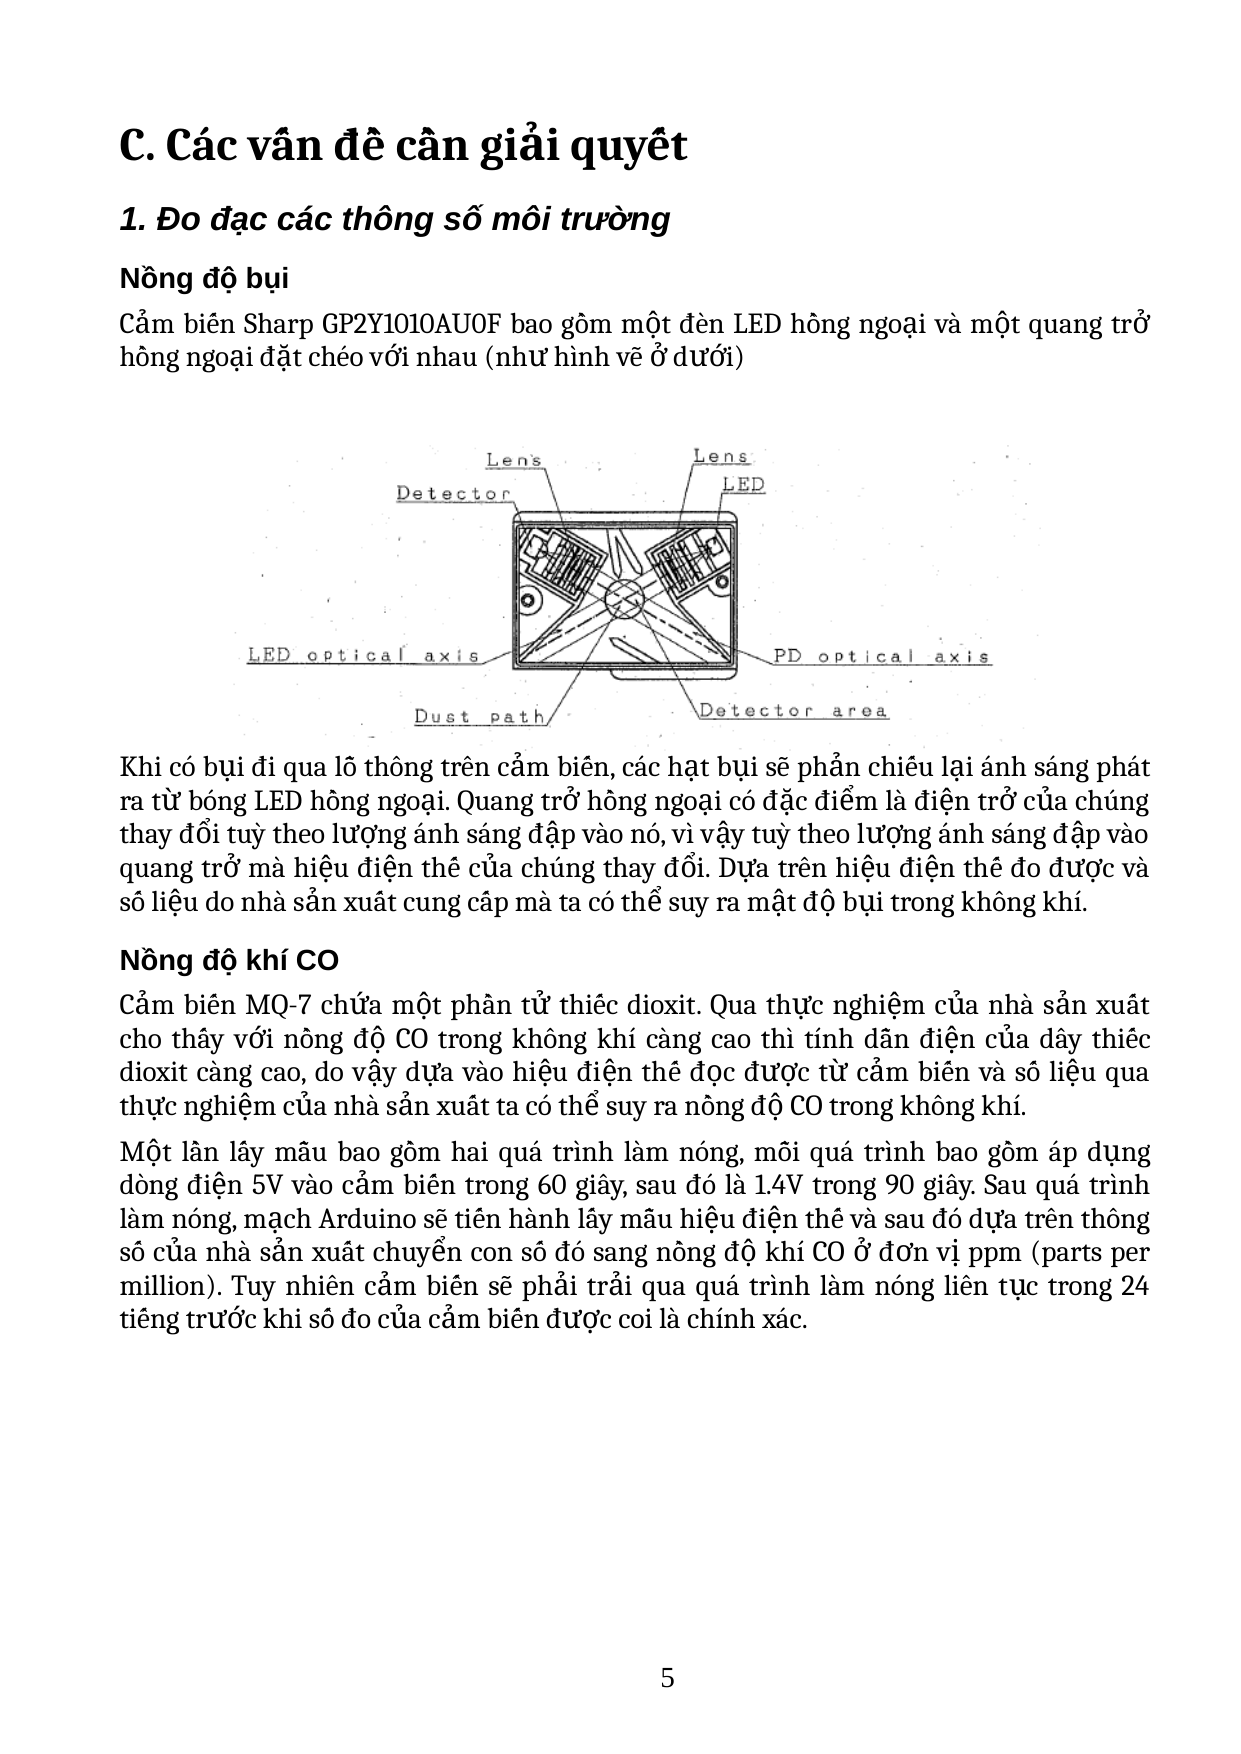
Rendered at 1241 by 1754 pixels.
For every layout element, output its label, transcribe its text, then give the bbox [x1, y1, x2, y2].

text Một lần lấy mẫu bao gồm hai quá trình làm nóng, mỗi quá trình bao gồm áp dụng dòng điện 5V vào cảm biến trong 60 giây, sau đó là 1.4V trong 90 giây. Sau quá trình làm nóng, mạch Arduino sẽ tiến hành lấy mẫu hiệu điện thế và sau đó dựa trên thông số của nhà sản xuất chuyển con số đó sang nồng độ khí CO ở đơn vị ppm (parts per million). Tuy nhiên cảm biến sẽ phải trải qua quá trình làm nóng liên tục trong 24 tiếng trước khi số đo của cảm biến được coi là chính xác. [119, 1135, 1151, 1336]
subtitle 1. Đo đạc các thông số môi trường [119, 199, 1151, 237]
subtitle Nồng độ khí CO [119, 943, 1151, 976]
text Cảm biến MQ-7 chứa một phần tử thiếc dioxit. Qua thực nghiệm của nhà sản xuất cho thấy với nồng độ CO trong không khí càng cao thì tính dẫn điện của dây thiếc dioxit càng cao, do vậy dựa vào hiệu điện thế đọc được từ cảm biến và số liệu qua thực nghiệm của nhà sản xuất ta có thể suy ra nồng độ CO trong không khí. [119, 988, 1151, 1122]
text Khi có bụi đi qua lỗ thông trên cảm biến, các hạt bụi sẽ phản chiếu lại ánh sáng phát ra từ bóng LED hồng ngoại. Quang trở hồng ngoại có đặc điểm là điện trở của chúng thay đổi tuỳ theo lượng ánh sáng đập vào nó, vì vậy tuỳ theo lượng ánh sáng đập vào quang trở mà hiệu điện thế của chúng thay đổi. Dựa trên hiệu điện thế đo được và số liệu do nhà sản xuất cung cấp mà ta có thể suy ra mật độ bụi trong không khí. [119, 432, 1151, 918]
subtitle Nồng độ bụi [119, 261, 1151, 295]
picture [222, 445, 1041, 751]
text Cảm biến Sharp GP2Y1010AU0F bao gồm một đèn LED hồng ngoại và một quang trở hồng ngoại đặt chéo với nhau (như hình vẽ ở dưới) [119, 307, 1151, 374]
subtitle C. Các vấn đề cần giải quyết [119, 118, 1151, 172]
